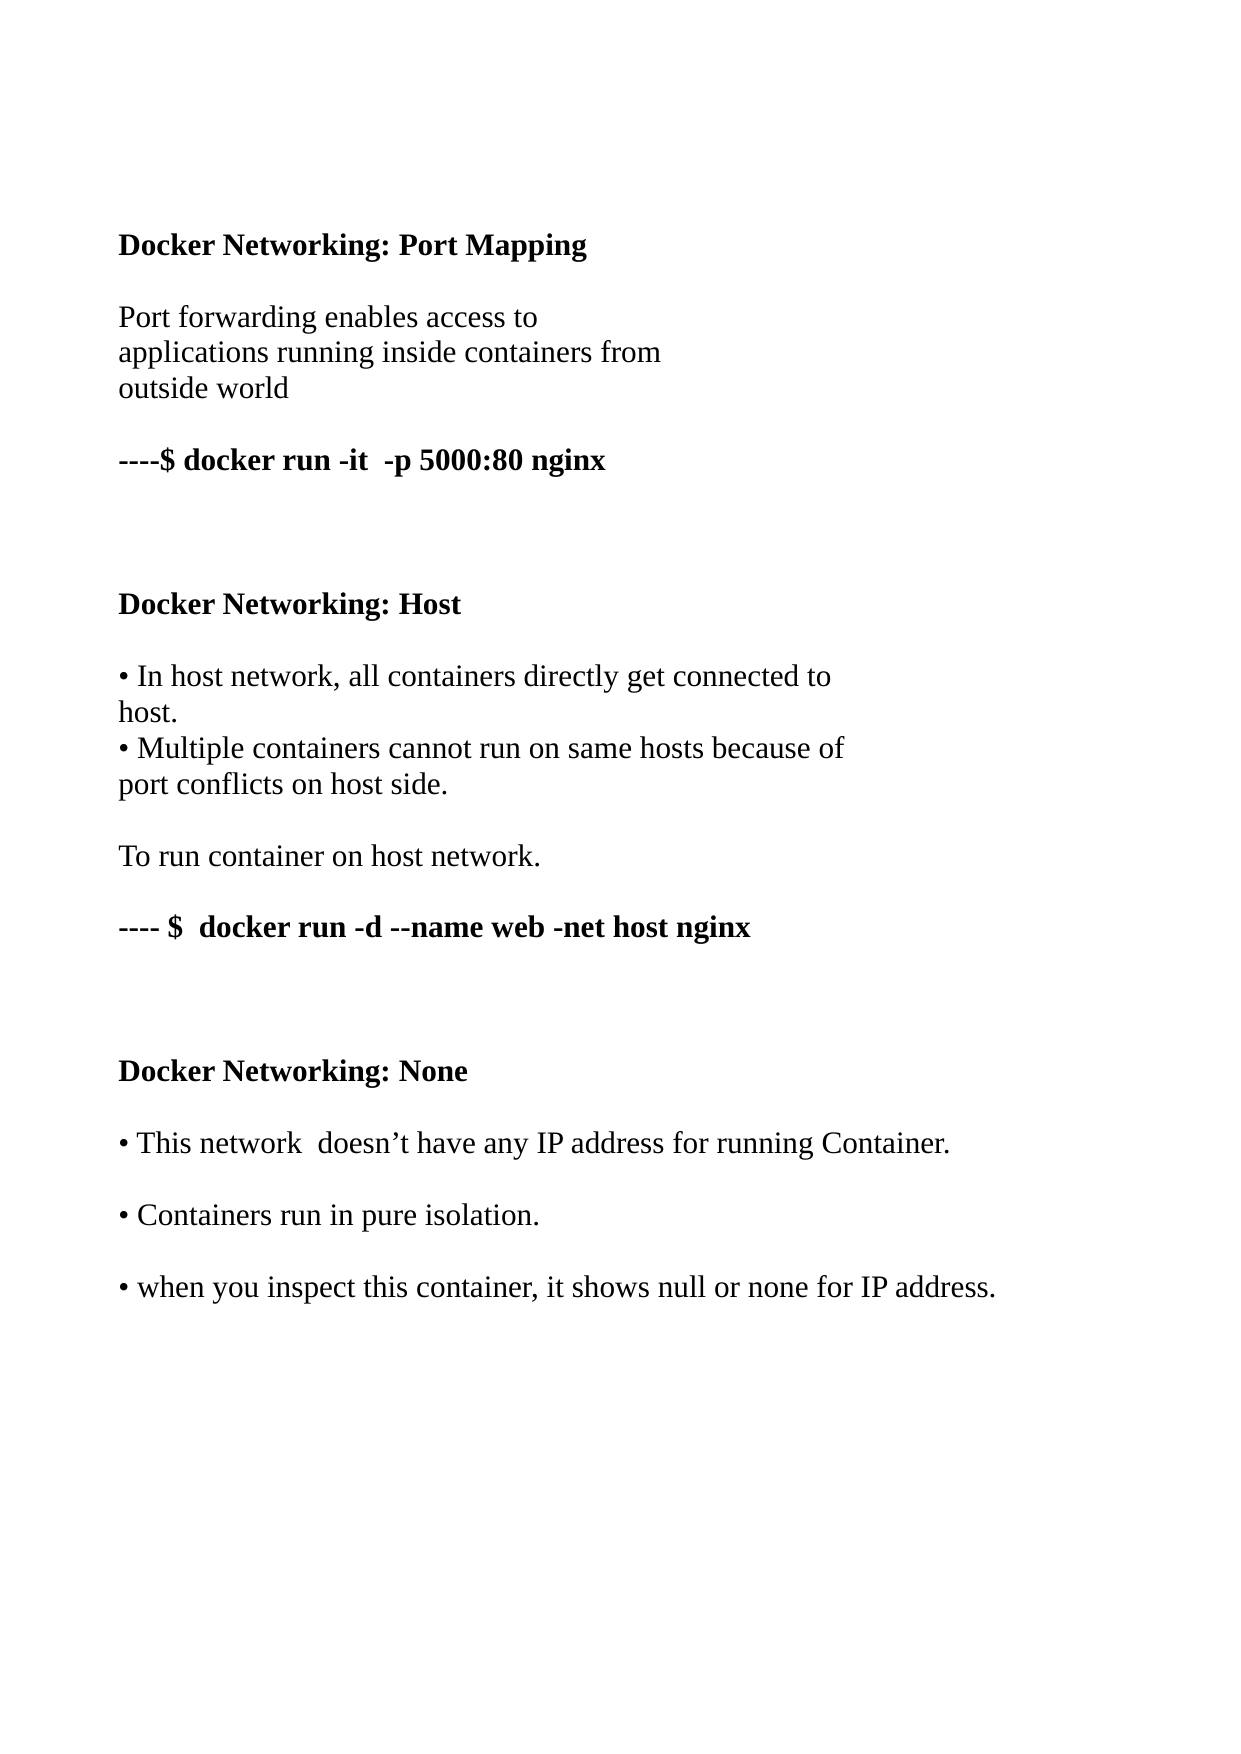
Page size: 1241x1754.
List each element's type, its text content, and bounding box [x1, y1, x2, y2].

text • This network doesn’t have any IP address for running Container. [118, 1124, 1122, 1160]
text Docker Networking: Port Mapping [118, 226, 1122, 262]
text outside world [118, 370, 1122, 406]
text applications running inside containers from [118, 334, 1122, 370]
text • Multiple containers cannot run on same hosts because of [118, 729, 1122, 765]
text To run container on host network. [118, 837, 1122, 873]
text • In host network, all containers directly get connected to [118, 657, 1122, 693]
text host. [118, 693, 1122, 729]
text ---- $ docker run -d --name web -net host nginx [118, 909, 1122, 945]
text port conflicts on host side. [118, 765, 1122, 801]
text • Containers run in pure isolation. [118, 1196, 1122, 1232]
text Port forwarding enables access to [118, 298, 1122, 334]
text • when you inspect this container, it shows null or none for IP address. [118, 1268, 1122, 1304]
text Docker Networking: None [118, 1052, 1122, 1088]
text ----$ docker run -it -p 5000:80 nginx [118, 442, 1122, 477]
text Docker Networking: Host [118, 585, 1122, 621]
